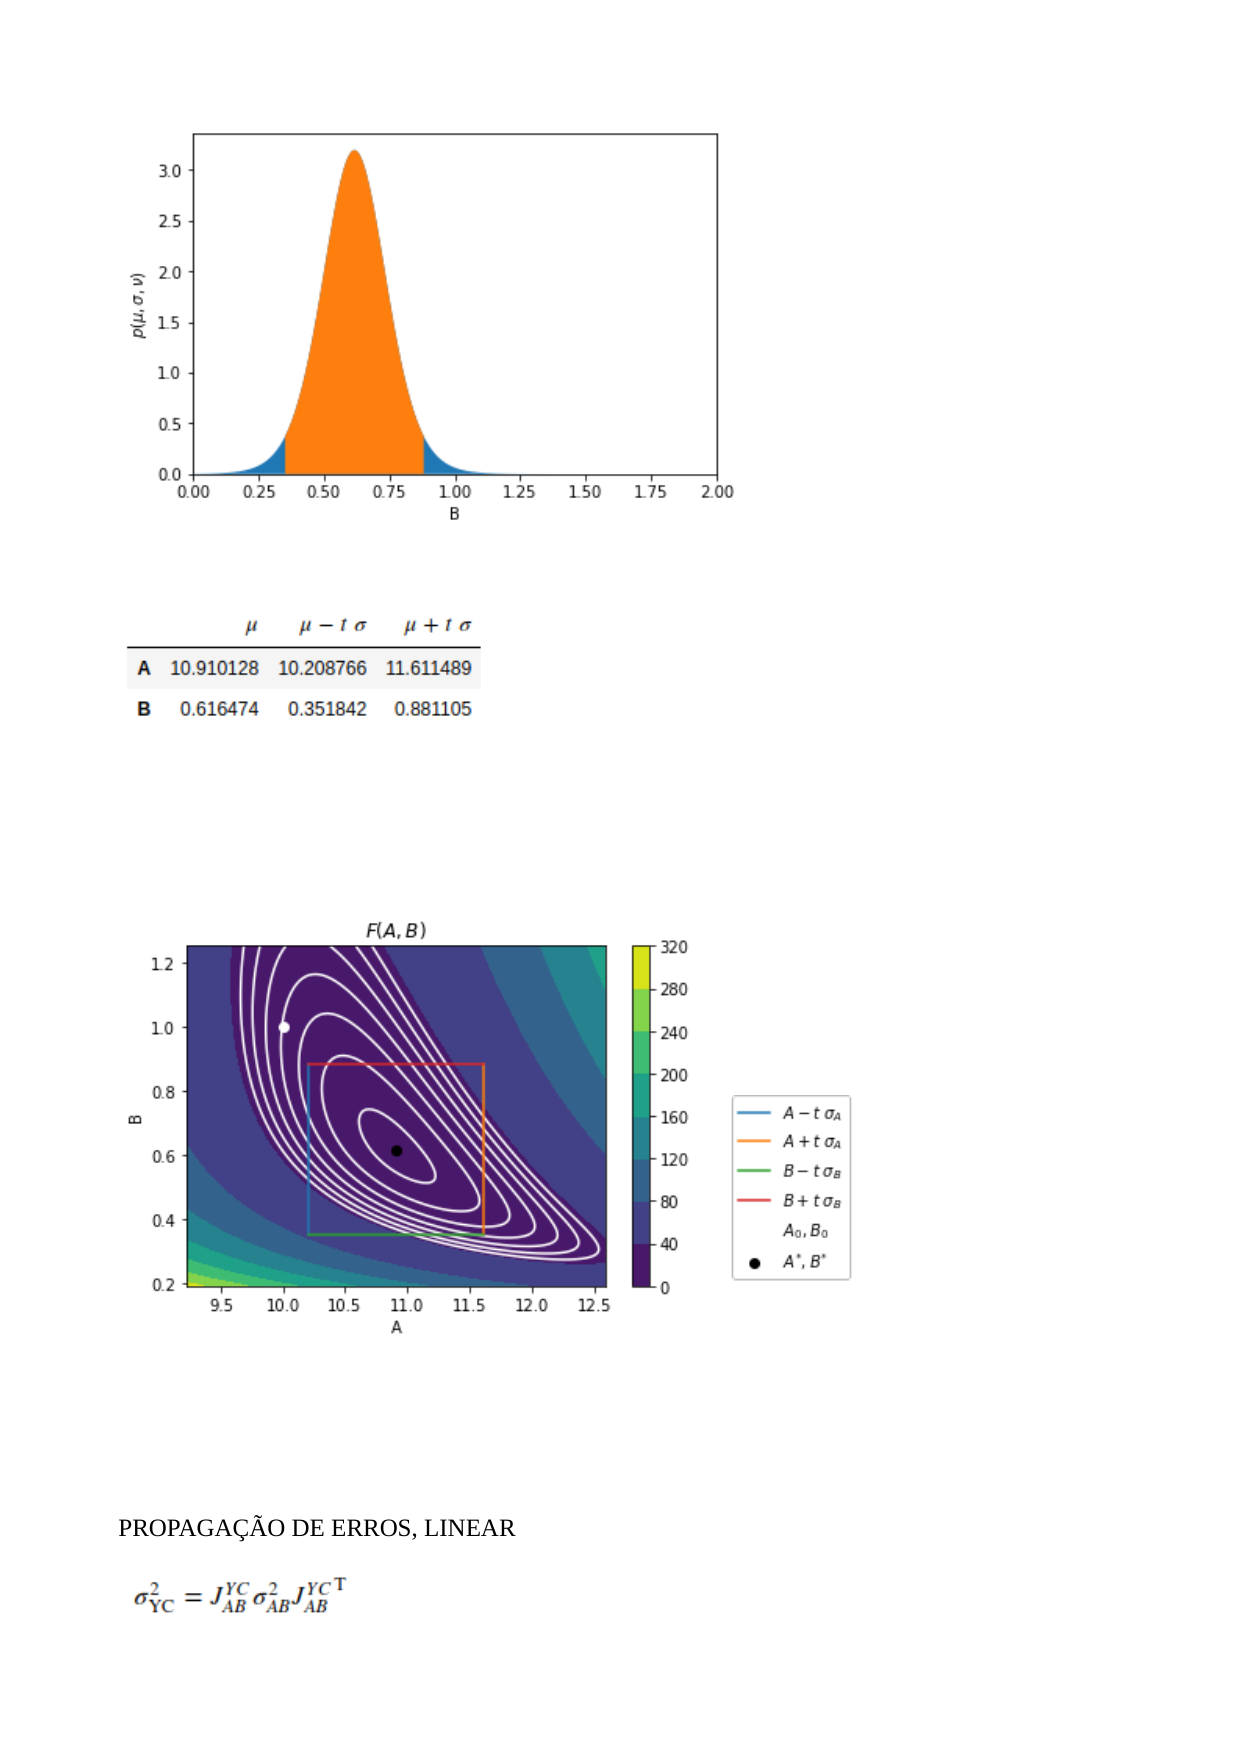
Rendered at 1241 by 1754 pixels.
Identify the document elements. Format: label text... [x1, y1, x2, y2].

picture [118, 118, 745, 534]
picture [118, 908, 859, 1346]
picture [118, 1562, 378, 1630]
text PROPAGAÇÃO DE ERROS, LINEAR [118, 1513, 1122, 1542]
picture [118, 603, 506, 741]
